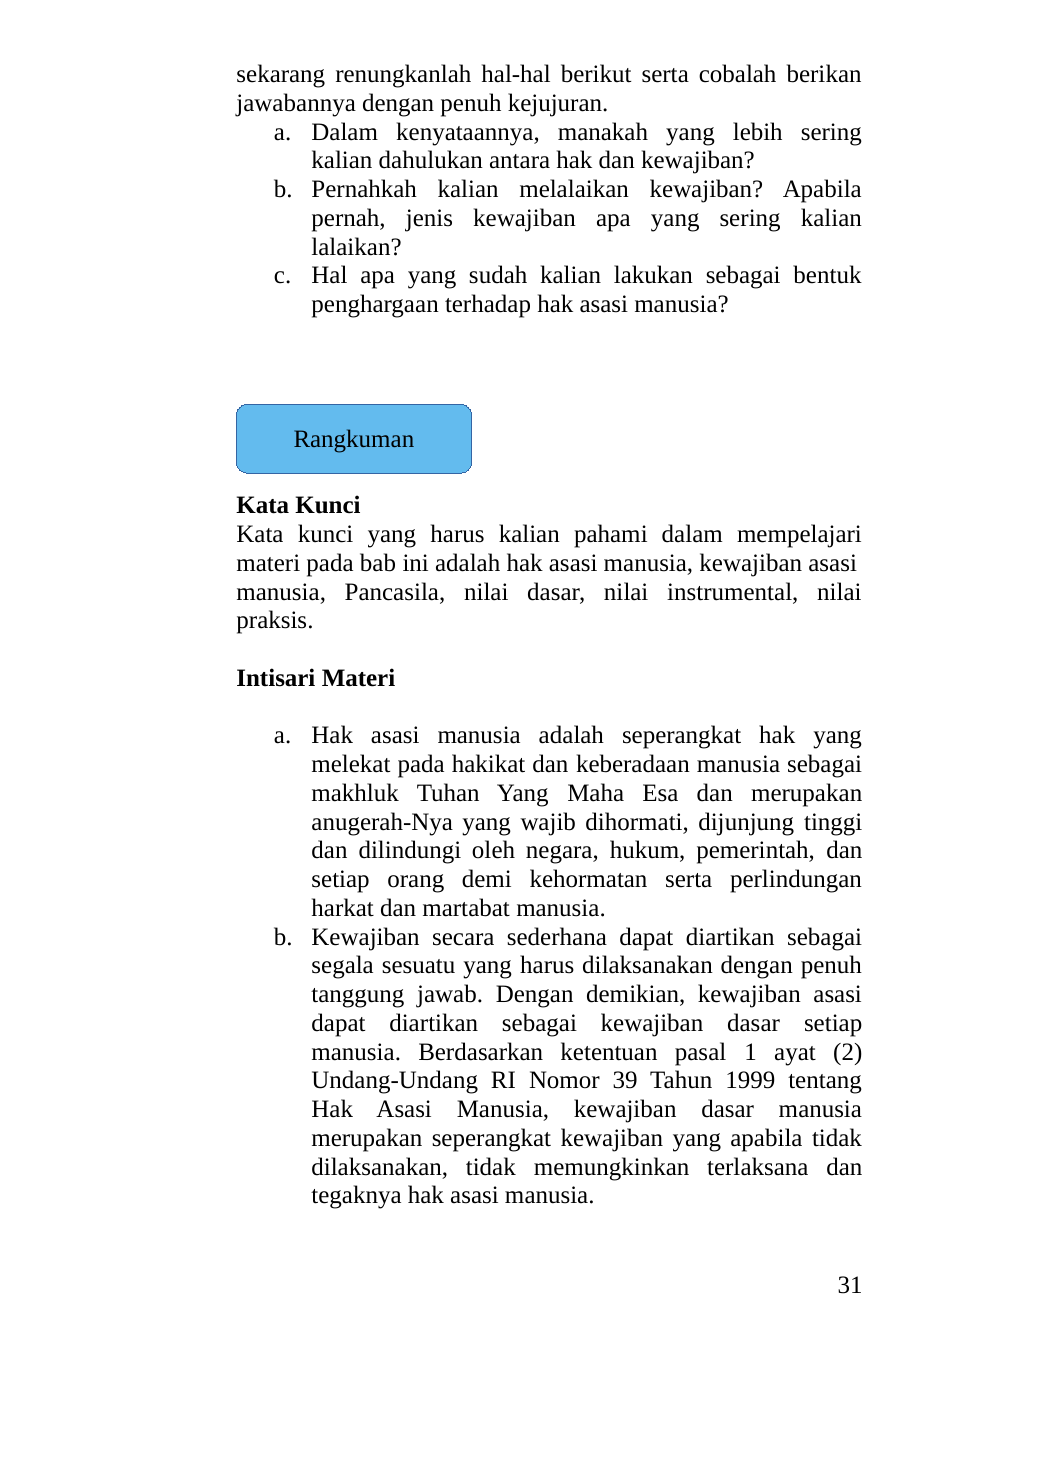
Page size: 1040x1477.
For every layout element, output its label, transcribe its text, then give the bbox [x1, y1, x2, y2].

list Dalam kenyataannya, manakah yang lebih sering kalian dahulukan antara hak dan kewajiban? [274, 117, 862, 174]
list Hal apa yang sudah kalian lakukan sebagai bentuk penghargaan terhadap hak asasi manusia? [274, 260, 862, 318]
list Kewajiban secara sederhana dapat diartikan sebagai segala sesuatu yang harus dilaksanakan dengan penuh tanggung jawab. Dengan demikian, kewajiban asasi dapat diartikan sebagai kewajiban dasar setiap manusia. Berdasarkan ketentuan pasal 1 ayat (2) Undang-Undang RI Nomor 39 Tahun 1999 tentang Hak Asasi Manusia, kewajiban dasar manusia merupakan seperangkat kewajiban yang apabila tidak dilaksanakan, tidak memungkinkan terlaksana dan tegaknya hak asasi manusia. [274, 922, 862, 1209]
text sekarang renungkanlah hal-hal berikut serta cobalah berikan jawabannya dengan penuh kejujuran. [236, 59, 862, 117]
text Intisari Materi [236, 663, 862, 692]
text Kata Kunci [236, 490, 862, 519]
text Kata kunci yang harus kalian pahami dalam mempelajari materi pada bab ini adalah hak asasi manusia, kewajiban asasi [236, 519, 862, 577]
text manusia, Pancasila, nilai dasar, nilai instrumental, nilai praksis. [236, 577, 862, 634]
list Pernahkah kalian melalaikan kewajiban? Apabila pernah, jenis kewajiban apa yang sering kalian lalaikan? [274, 174, 862, 260]
list Hak asasi manusia adalah seperangkat hak yang melekat pada hakikat dan keberadaan manusia sebagai makhluk Tuhan Yang Maha Esa dan merupakan anugerah-Nya yang wajib dihormati, dijunjung tinggi dan dilindungi oleh negara, hukum, pemerintah, dan setiap orang demi kehormatan serta perlindungan harkat dan martabat manusia. [274, 720, 862, 922]
